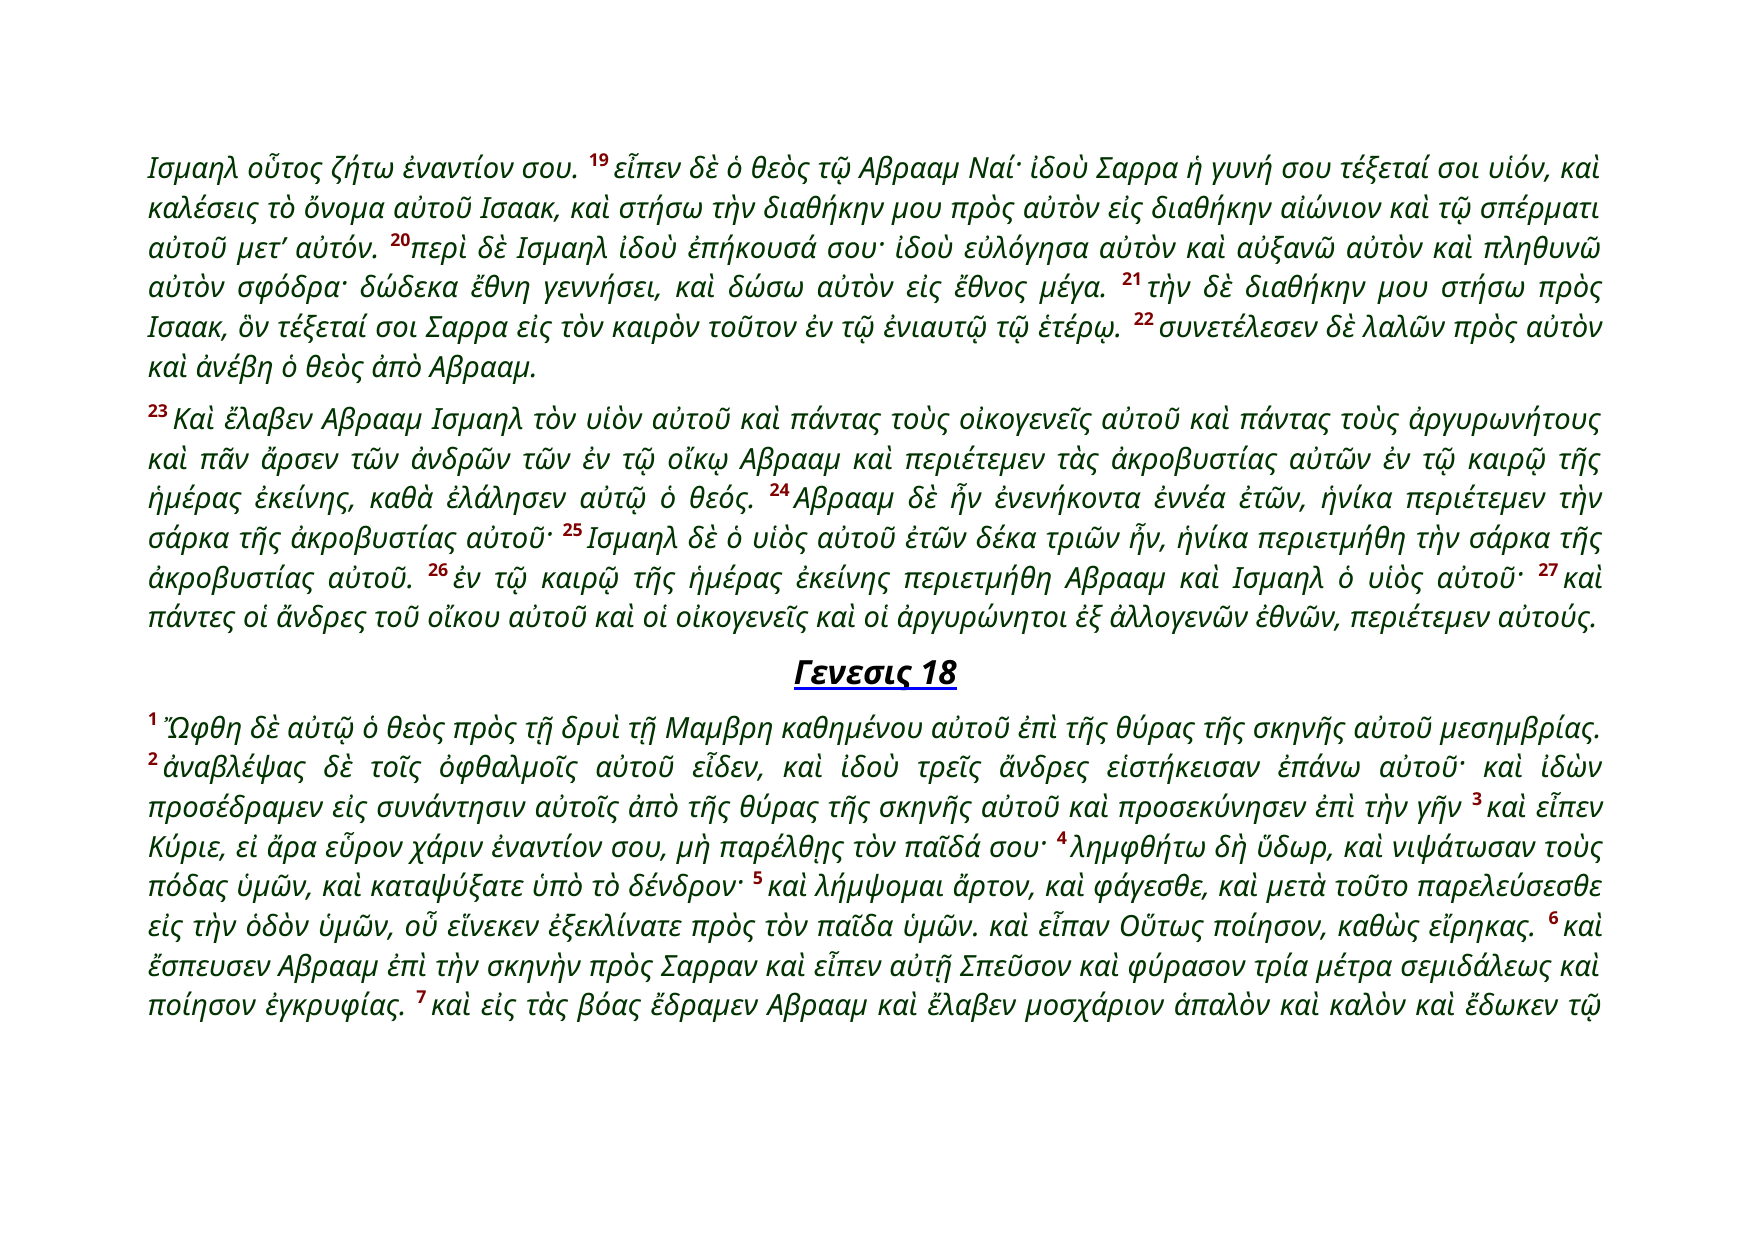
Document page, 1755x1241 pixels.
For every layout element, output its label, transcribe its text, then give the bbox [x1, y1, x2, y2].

text Γενεσις 18 [148, 649, 1606, 694]
text Ισμαηλ οὗτος ζήτω ἐναντίον σου. 19 εἶπεν δὲ ὁ θεὸς τῷ Αβρααμ Ναί· ἰδοὺ Σαρρα ἡ γυνή σου τέξεταί σοι υἱόν, καὶ καλέσεις τὸ ὄνομα αὐτοῦ Ισαακ, καὶ στήσω τὴν διαθήκην μου πρὸς αὐτὸν εἰς διαθήκην αἰώνιον καὶ τῷ σπέρματι αὐτοῦ μετ’ αὐτόν. 20περὶ δὲ Ισμαηλ ἰδοὺ ἐπήκουσά σου· ἰδοὺ εὐλόγησα αὐτὸν καὶ αὐξανῶ αὐτὸν καὶ πληθυνῶ αὐτὸν σφόδρα· δώδεκα ἔθνη γεννήσει, καὶ δώσω αὐτὸν εἰς ἔθνος μέγα. 21 τὴν δὲ διαθήκην μου στήσω πρὸς Ισαακ, ὃν τέξεταί σοι Σαρρα εἰς τὸν καιρὸν τοῦτον ἐν τῷ ἐνιαυτῷ τῷ ἑτέρῳ. 22 συνετέλεσεν δὲ λαλῶν πρὸς αὐτὸν καὶ ἀνέβη ὁ θεὸς ἀπὸ Αβρααμ. [148, 148, 1606, 386]
text 1 Ὤφθη δὲ αὐτῷ ὁ θεὸς πρὸς τῇ δρυὶ τῇ Μαμβρη καθημένου αὐτοῦ ἐπὶ τῆς θύρας τῆς σκηνῆς αὐτοῦ μεσημβρίας. 2 ἀναβλέψας δὲ τοῖς ὀφθαλμοῖς αὐτοῦ εἶδεν, καὶ ἰδοὺ τρεῖς ἄνδρες εἱστήκεισαν ἐπάνω αὐτοῦ· καὶ ἰδὼν προσέδραμεν εἰς συνάντησιν αὐτοῖς ἀπὸ τῆς θύρας τῆς σκηνῆς αὐτοῦ καὶ προσεκύνησεν ἐπὶ τὴν γῆν 3 καὶ εἶπεν Κύριε, εἰ ἄρα εὗρον χάριν ἐναντίον σου, μὴ παρέλθῃς τὸν παῖδά σου· 4 λημφθήτω δὴ ὕδωρ, καὶ νιψάτωσαν τοὺς πόδας ὑμῶν, καὶ καταψύξατε ὑπὸ τὸ δένδρον· 5 καὶ λήμψομαι ἄρτον, καὶ φάγεσθε, καὶ μετὰ τοῦτο παρελεύσεσθε εἰς τὴν ὁδὸν ὑμῶν, οὗ εἵνεκεν ἐξεκλίνατε πρὸς τὸν παῖδα ὑμῶν. καὶ εἶπαν Οὕτως ποίησον, καθὼς εἴρηκας. 6 καὶ ἔσπευσεν Αβρααμ ἐπὶ τὴν σκηνὴν πρὸς Σαρραν καὶ εἶπεν αὐτῇ Σπεῦσον καὶ φύρασον τρία μέτρα σεμιδάλεως καὶ ποίησον ἐγκρυφίας. 7 καὶ εἰς τὰς βόας ἔδραμεν Αβρααμ καὶ ἔλαβεν μοσχάριον ἁπαλὸν καὶ καλὸν καὶ ἔδωκεν τῷ [148, 707, 1606, 1024]
text 23 Καὶ ἔλαβεν Αβρααμ Ισμαηλ τὸν υἱὸν αὐτοῦ καὶ πάντας τοὺς οἰκογενεῖς αὐτοῦ καὶ πάντας τοὺς ἀργυρωνήτους καὶ πᾶν ἄρσεν τῶν ἀνδρῶν τῶν ἐν τῷ οἴκῳ Αβρααμ καὶ περιέτεμεν τὰς ἀκροβυστίας αὐτῶν ἐν τῷ καιρῷ τῆς ἡμέρας ἐκείνης, καθὰ ἐλάλησεν αὐτῷ ὁ θεός. 24 Αβρααμ δὲ ἦν ἐνενήκοντα ἐννέα ἐτῶν, ἡνίκα περιέτεμεν τὴν σάρκα τῆς ἀκροβυστίας αὐτοῦ· 25 Ισμαηλ δὲ ὁ υἱὸς αὐτοῦ ἐτῶν δέκα τριῶν ἦν, ἡνίκα περιετμήθη τὴν σάρκα τῆς ἀκροβυστίας αὐτοῦ. 26 ἐν τῷ καιρῷ τῆς ἡμέρας ἐκείνης περιετμήθη Αβρααμ καὶ Ισμαηλ ὁ υἱὸς αὐτοῦ· 27 καὶ πάντες οἱ ἄνδρες τοῦ οἴκου αὐτοῦ καὶ οἱ οἰκογενεῖς καὶ οἱ ἀργυρώνητοι ἐξ ἀλλογενῶν ἐθνῶν, περιέτεμεν αὐτούς. [148, 398, 1606, 636]
